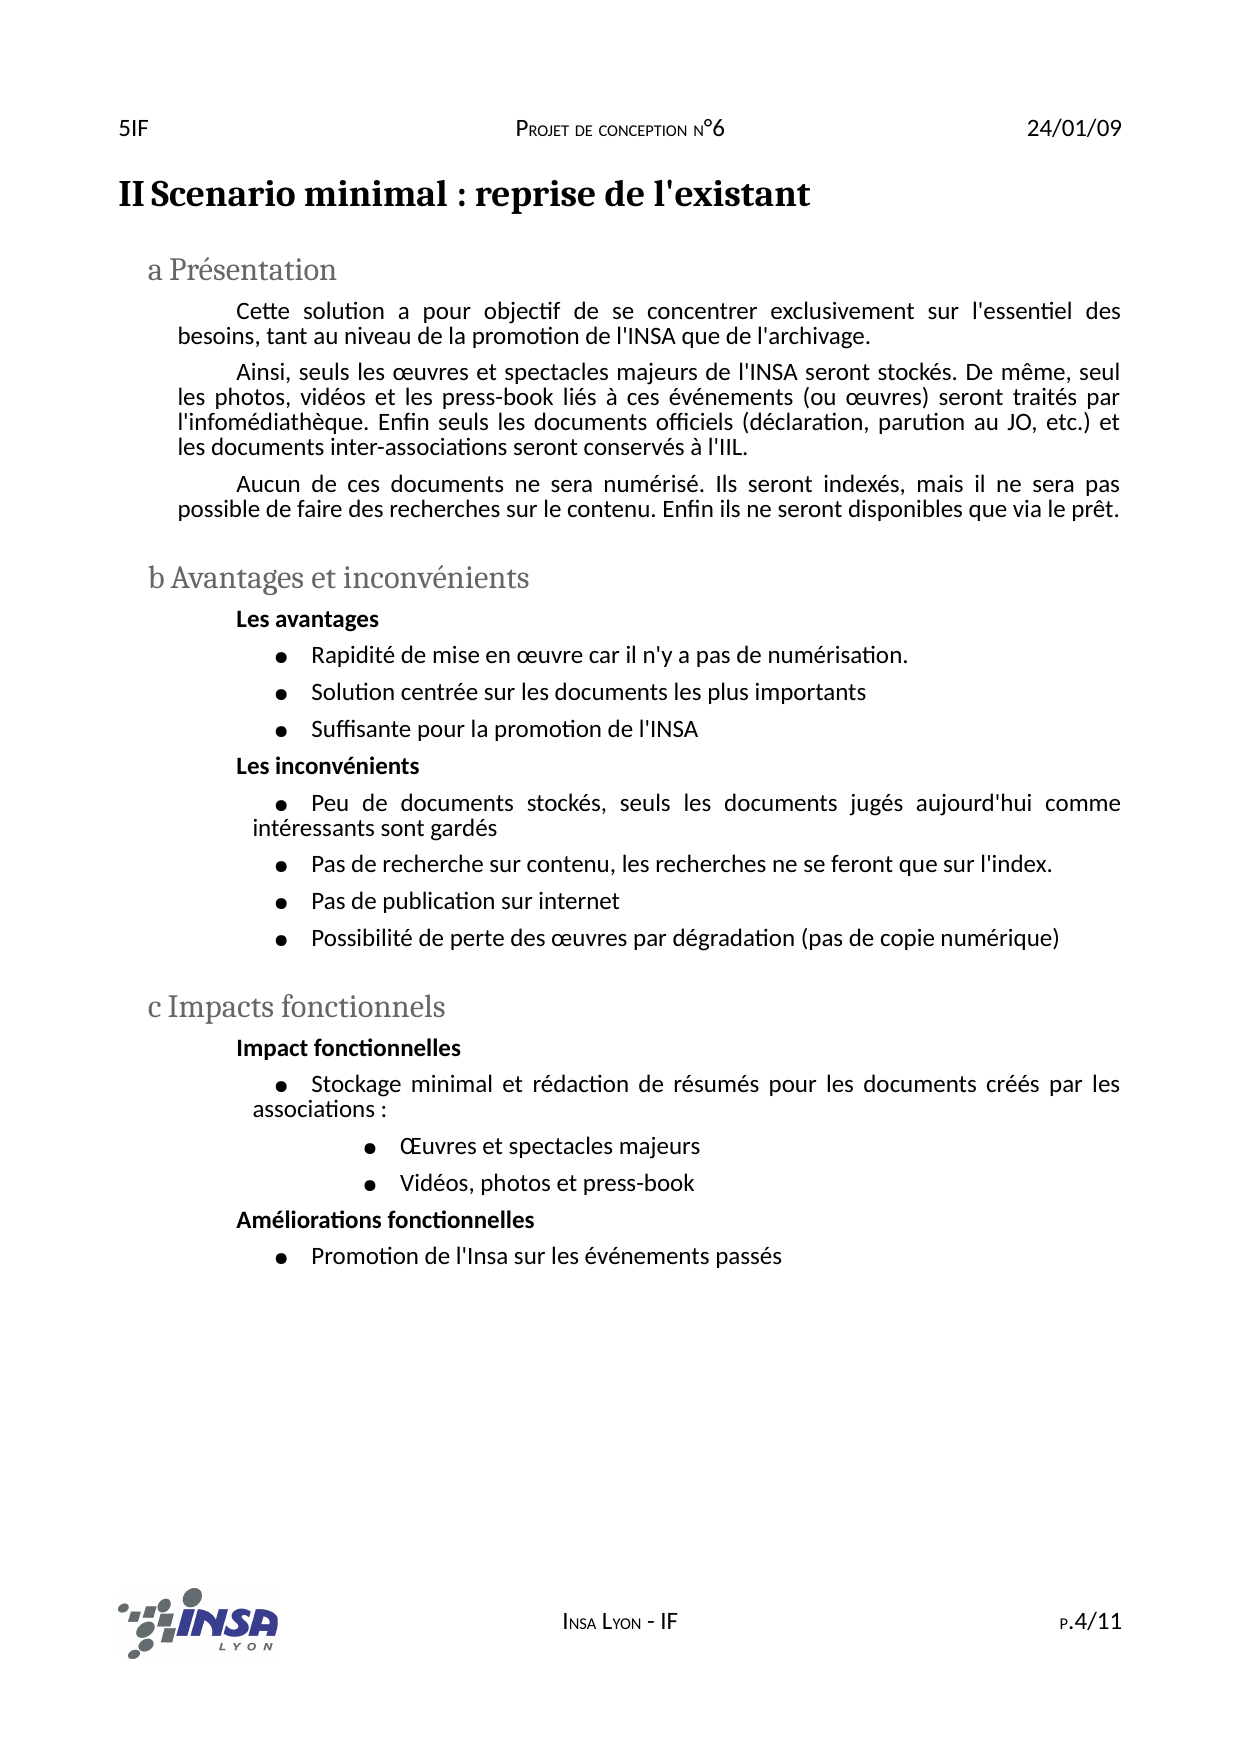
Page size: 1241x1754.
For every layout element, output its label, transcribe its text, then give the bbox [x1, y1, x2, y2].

subtitle Impacts fonctionnels [118, 988, 1122, 1025]
subtitle Avantages et inconvénients [118, 559, 1122, 597]
list Peu de documents stockés, seuls les documents jugés aujourd'hui comme intéressants sont gardés [215, 792, 1122, 842]
list Possibilité de perte des œuvres par dégradation (pas de copie numérique) [215, 928, 1122, 953]
text Impact fonctionnelles [177, 1037, 1122, 1062]
list Pas de publication sur internet [215, 891, 1122, 916]
list Stockage minimal et rédaction de résumés pour les documents créés par les associations : [215, 1074, 1122, 1124]
list Rapidité de mise en œuvre car il n'y a pas de numérisation. [215, 645, 1122, 670]
text Améliorations fonctionnelles [177, 1209, 1122, 1234]
subtitle Scenario minimal : reprise de l'existant [118, 173, 1122, 216]
text Ainsi, seuls les œuvres et spectacles majeurs de l'INSA seront stockés. De même, seul les photos, vidéos et les press-book liés à ces événements (ou œuvres) seront traités par l'infomédiathèque. Enfin seuls les documents officiels (déclaration, parution au JO, etc.) et les documents inter-associations seront conservés à l'IIL. [177, 362, 1122, 462]
picture [118, 1588, 278, 1659]
list Suffisante pour la promotion de l'INSA [215, 719, 1122, 744]
list Solution centrée sur les documents les plus importants [215, 682, 1122, 707]
text Aucun de ces documents ne sera numérisé. Ils seront indexés, mais il ne sera pas possible de faire des recherches sur le contenu. Enfin ils ne seront disponibles que via le prêt. [177, 474, 1122, 524]
list Promotion de l'Insa sur les événements passés [215, 1246, 1122, 1271]
text Les inconvénients [177, 756, 1122, 781]
text Cette solution a pour objectif de se concentrer exclusivement sur l'essentiel des besoins, tant au niveau de la promotion de l'INSA que de l'archivage. [177, 300, 1122, 350]
list Vidéos, photos et press-book [303, 1172, 1122, 1197]
subtitle Présentation [118, 251, 1122, 288]
list Œuvres et spectacles majeurs [303, 1136, 1122, 1161]
text Les avantages [177, 608, 1122, 633]
list Pas de recherche sur contenu, les recherches ne se feront que sur l'index. [215, 854, 1122, 879]
